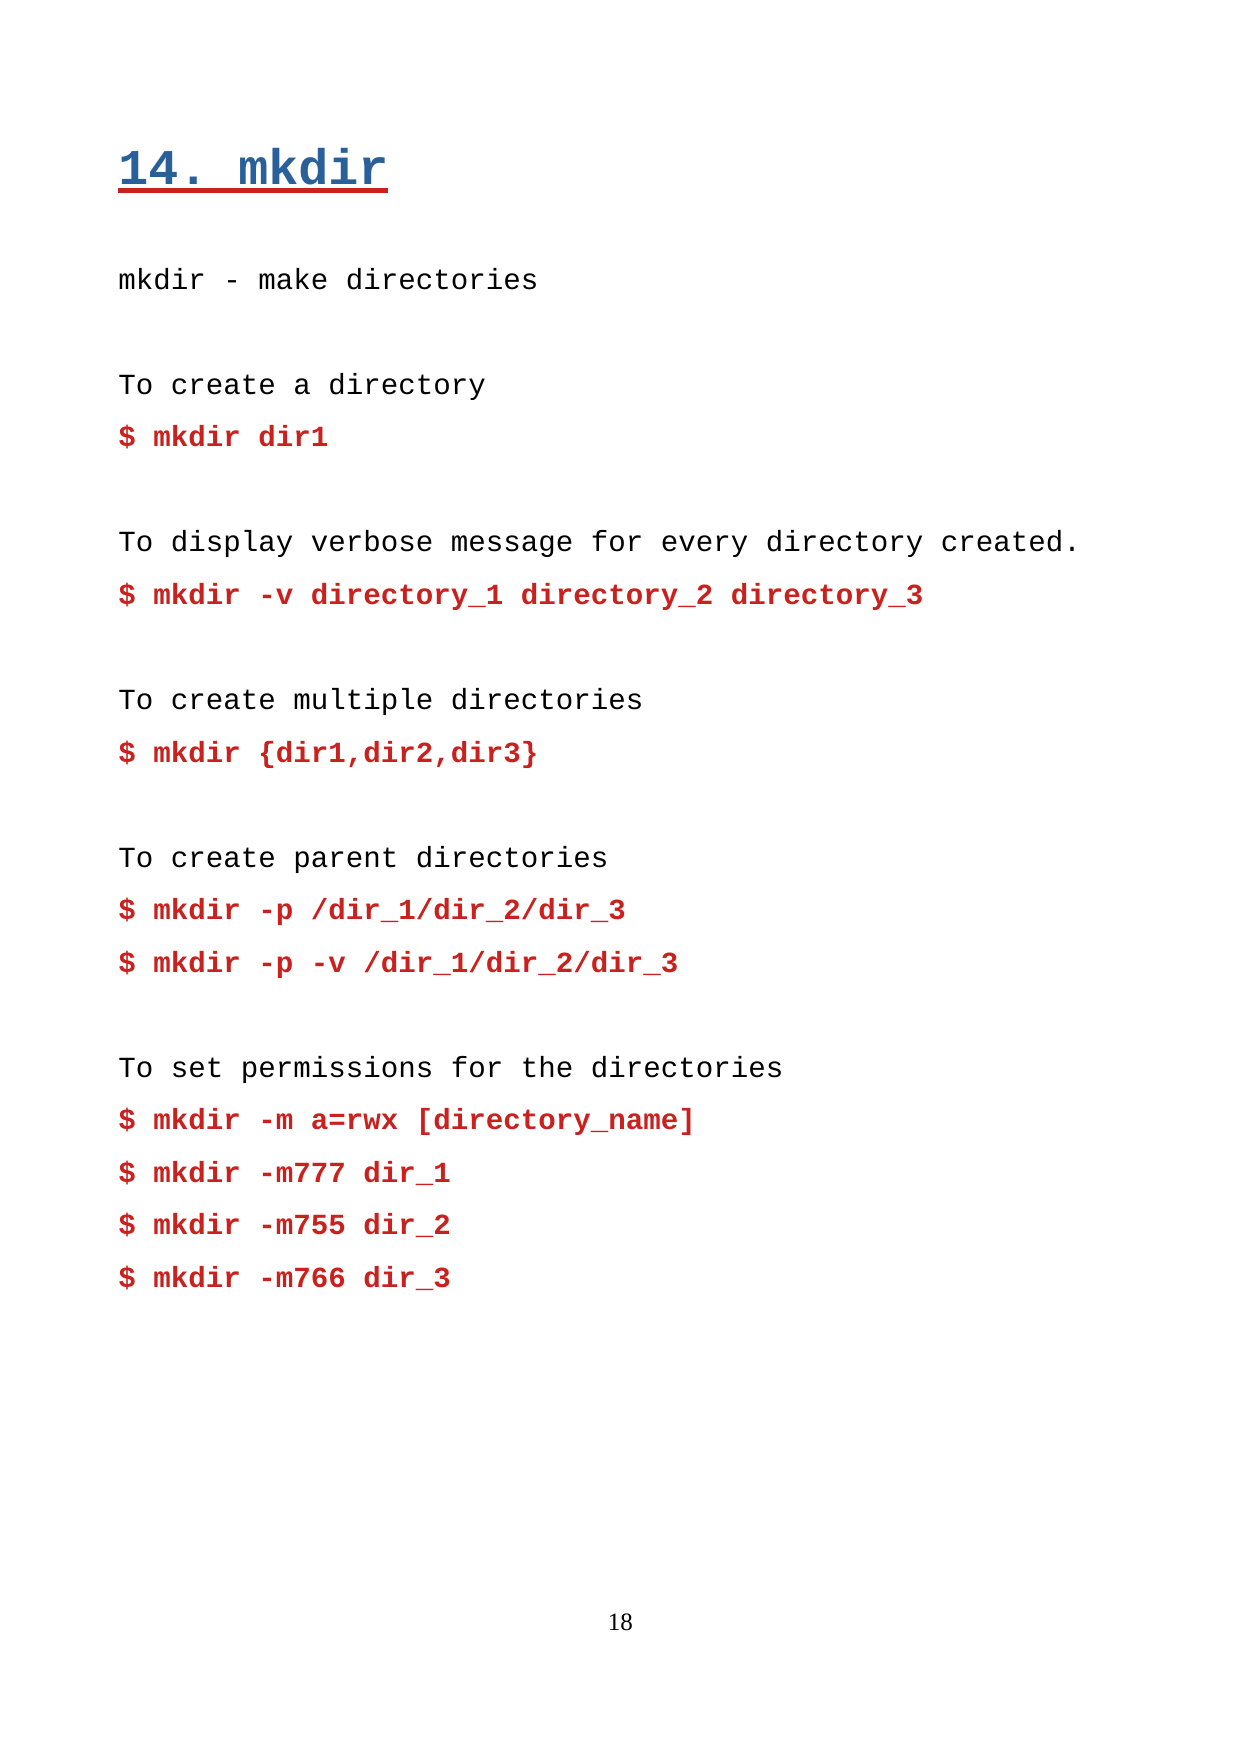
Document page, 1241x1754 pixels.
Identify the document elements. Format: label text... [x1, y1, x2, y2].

text To create parent directories [118, 843, 1122, 876]
text $ mkdir -m755 dir_2 [118, 1210, 1122, 1243]
text To create multiple directories [118, 685, 1122, 718]
text $ mkdir -m766 dir_3 [118, 1263, 1122, 1296]
text $ mkdir -m a=rwx [directory_name] [118, 1105, 1122, 1138]
text To create a directory [118, 370, 1122, 403]
text $ mkdir {dir1,dir2,dir3} [118, 738, 1122, 771]
text $ mkdir -m777 dir_1 [118, 1158, 1122, 1191]
text To display verbose message for every directory created. [118, 528, 1122, 561]
subtitle 14. mkdir [118, 143, 1122, 200]
text $ mkdir -p /dir_1/dir_2/dir_3 [118, 895, 1122, 928]
text To set permissions for the directories [118, 1053, 1122, 1086]
text $ mkdir -p -v /dir_1/dir_2/dir_3 [118, 948, 1122, 981]
text mkdir - make directories [118, 265, 1122, 298]
text $ mkdir -v directory_1 directory_2 directory_3 [118, 580, 1122, 613]
text $ mkdir dir1 [118, 422, 1122, 456]
